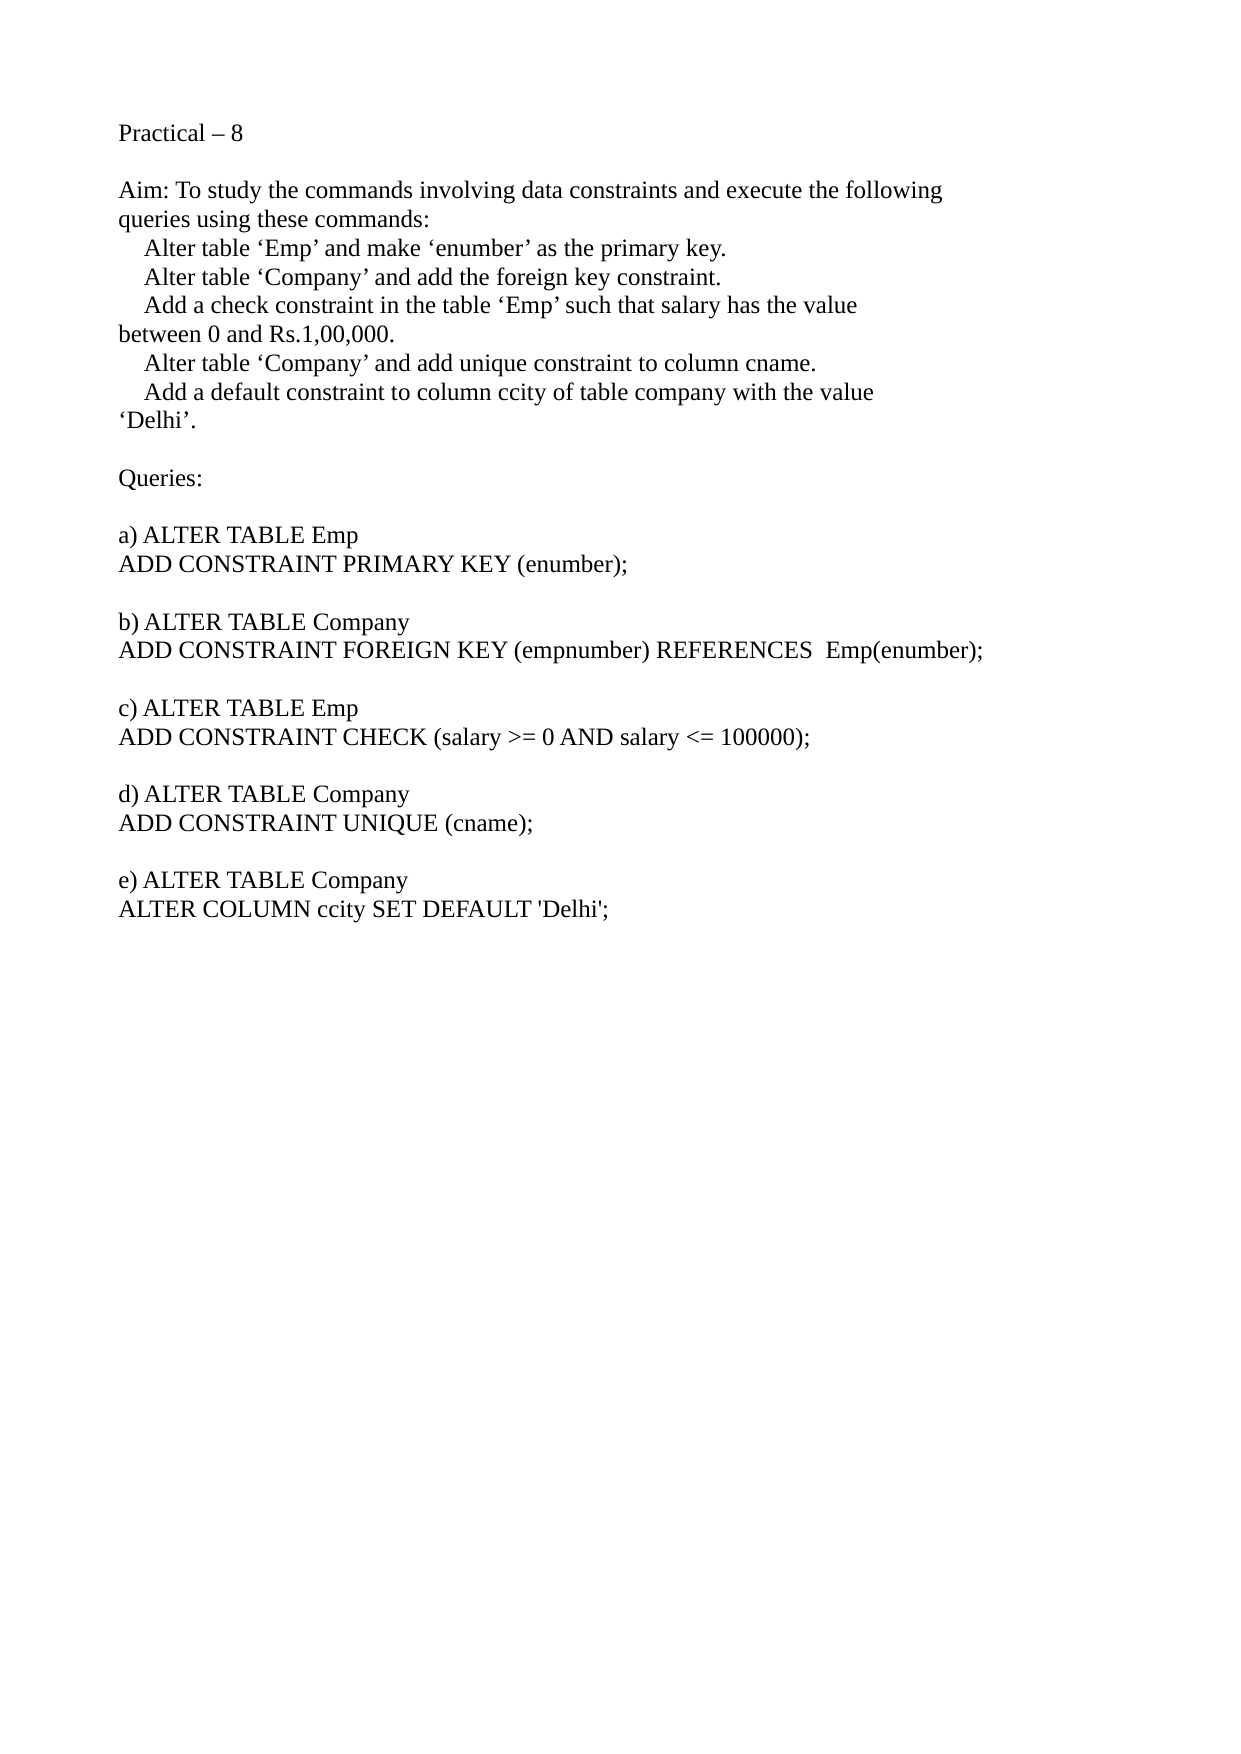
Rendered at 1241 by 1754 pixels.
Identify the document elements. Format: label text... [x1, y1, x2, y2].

text c) ALTER TABLE Emp ADD CONSTRAINT CHECK (salary >= 0 AND salary <= 100000); [118, 693, 1122, 751]
text  Add a default constraint to column ccity of table company with the value [118, 377, 1122, 406]
text  Alter table ‘Company’ and add unique constraint to column cname. [118, 348, 1122, 377]
text queries using these commands: [118, 204, 1122, 233]
text  Add a check constraint in the table ‘Emp’ such that salary has the value [118, 291, 1122, 319]
text b) ALTER TABLE Company ADD CONSTRAINT FOREIGN KEY (empnumber) REFERENCES Emp(enumber); [118, 607, 1122, 693]
text ‘Delhi’. [118, 406, 1122, 434]
text  Alter table ‘Company’ and add the foreign key constraint. [118, 262, 1122, 291]
text between 0 and Rs.1,00,000. [118, 319, 1122, 348]
text d) ALTER TABLE Company ADD CONSTRAINT UNIQUE (cname); [118, 779, 1122, 837]
text Queries: [118, 463, 1122, 492]
text Practical – 8 [118, 118, 1122, 147]
text e) ALTER TABLE Company ALTER COLUMN ccity SET DEFAULT 'Delhi'; [118, 866, 1122, 952]
text  Alter table ‘Emp’ and make ‘enumber’ as the primary key. [118, 233, 1122, 262]
text Aim: To study the commands involving data constraints and execute the following [118, 176, 1122, 204]
text a) ALTER TABLE Emp ADD CONSTRAINT PRIMARY KEY (enumber); [118, 521, 1122, 607]
